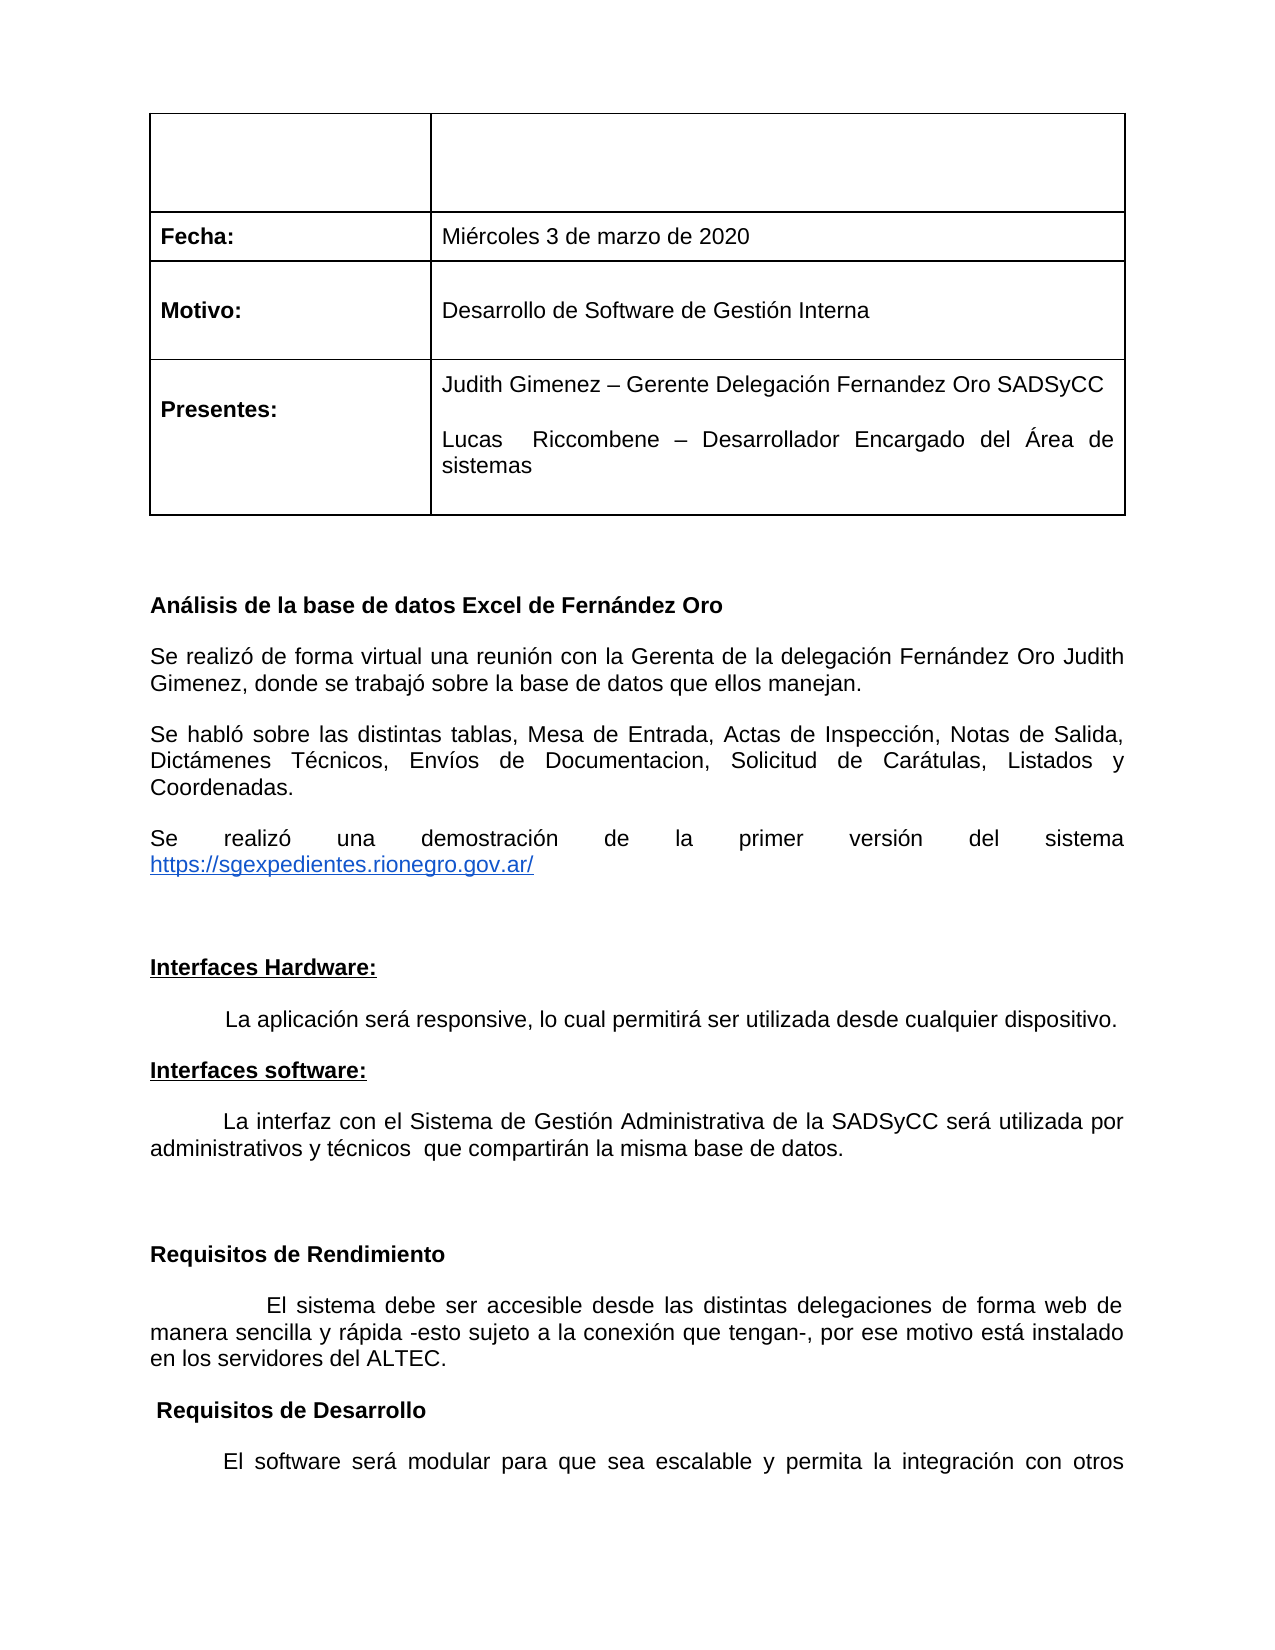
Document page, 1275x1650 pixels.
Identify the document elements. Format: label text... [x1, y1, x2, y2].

table_cell Presentes: [151, 360, 430, 514]
text Interfaces software: [150, 1057, 1125, 1083]
text La aplicación será responsive, lo cual permitirá ser utilizada desde cualquier dispositivo. [150, 1006, 1125, 1032]
text La interfaz con el Sistema de Gestión Administrativa de la SADSyCC será utilizada por administrativos y técnicos que compartirán la misma base de datos. [150, 1108, 1125, 1161]
table_header [151, 114, 430, 211]
table_header [432, 114, 1124, 211]
text Requisitos de Rendimiento [150, 1241, 1125, 1267]
text Análisis de la base de datos Excel de Fernández Oro [150, 592, 1125, 618]
text El sistema debe ser accesible desde las distintas delegaciones de forma web de manera sencilla y rápida -esto sujeto a la conexión que tengan-, por ese motivo está instalado en los servidores del ALTEC. [150, 1292, 1125, 1372]
table_cell Fecha: [151, 213, 430, 260]
text Se habló sobre las distintas tablas, Mesa de Entrada, Actas de Inspección, Notas de Salida, Dictámenes Técnicos, Envíos de Documentacion, Solicitud de Carátulas, Listados y Coordenadas. [150, 721, 1125, 800]
text Requisitos de Desarrollo [150, 1397, 1125, 1423]
text El software será modular para que sea escalable y permita la integración con otros [150, 1448, 1125, 1474]
table_cell Desarrollo de Software de Gestión Interna [432, 262, 1124, 359]
text Interfaces Hardware: [150, 954, 1125, 981]
text Se realizó una demostración de la primer versión del sistema https://sgexpedientes.rionegro.gov.ar/ [150, 825, 1125, 878]
table_cell Judith Gimenez – Gerente Delegación Fernandez Oro SADSyCC Lucas Riccombene – Desarrollador Encargado del Área de sistemas [432, 360, 1124, 514]
table_cell Motivo: [151, 262, 430, 359]
table_cell Miércoles 3 de marzo de 2020 [432, 213, 1124, 260]
text Se realizó de forma virtual una reunión con la Gerenta de la delegación Fernández Oro Judith Gimenez, donde se trabajó sobre la base de datos que ellos manejan. [150, 643, 1125, 696]
